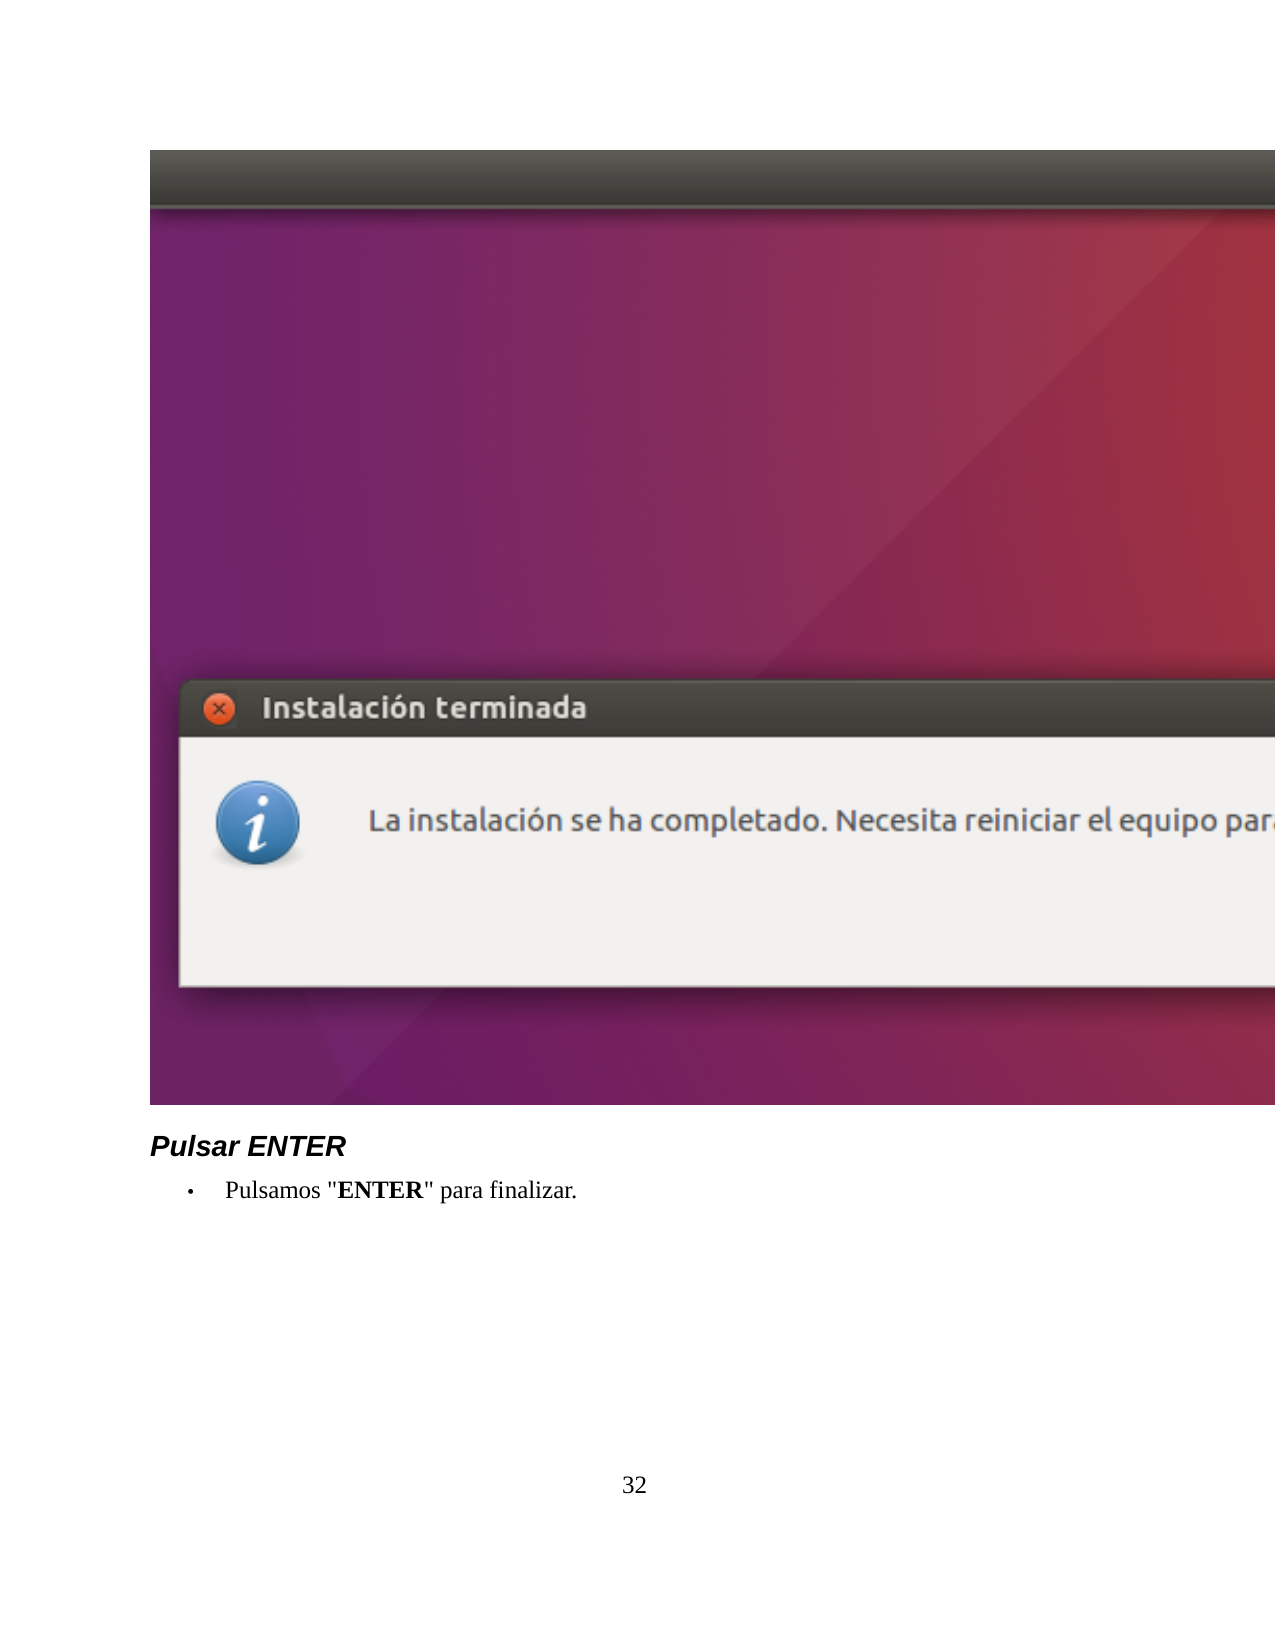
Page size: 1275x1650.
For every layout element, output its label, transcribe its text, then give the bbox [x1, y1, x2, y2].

list Pulsamos "ENTER" para finalizar. [187, 1175, 1125, 1204]
subtitle Pulsar ENTER [150, 1129, 1125, 1163]
picture [150, 150, 1275, 1105]
